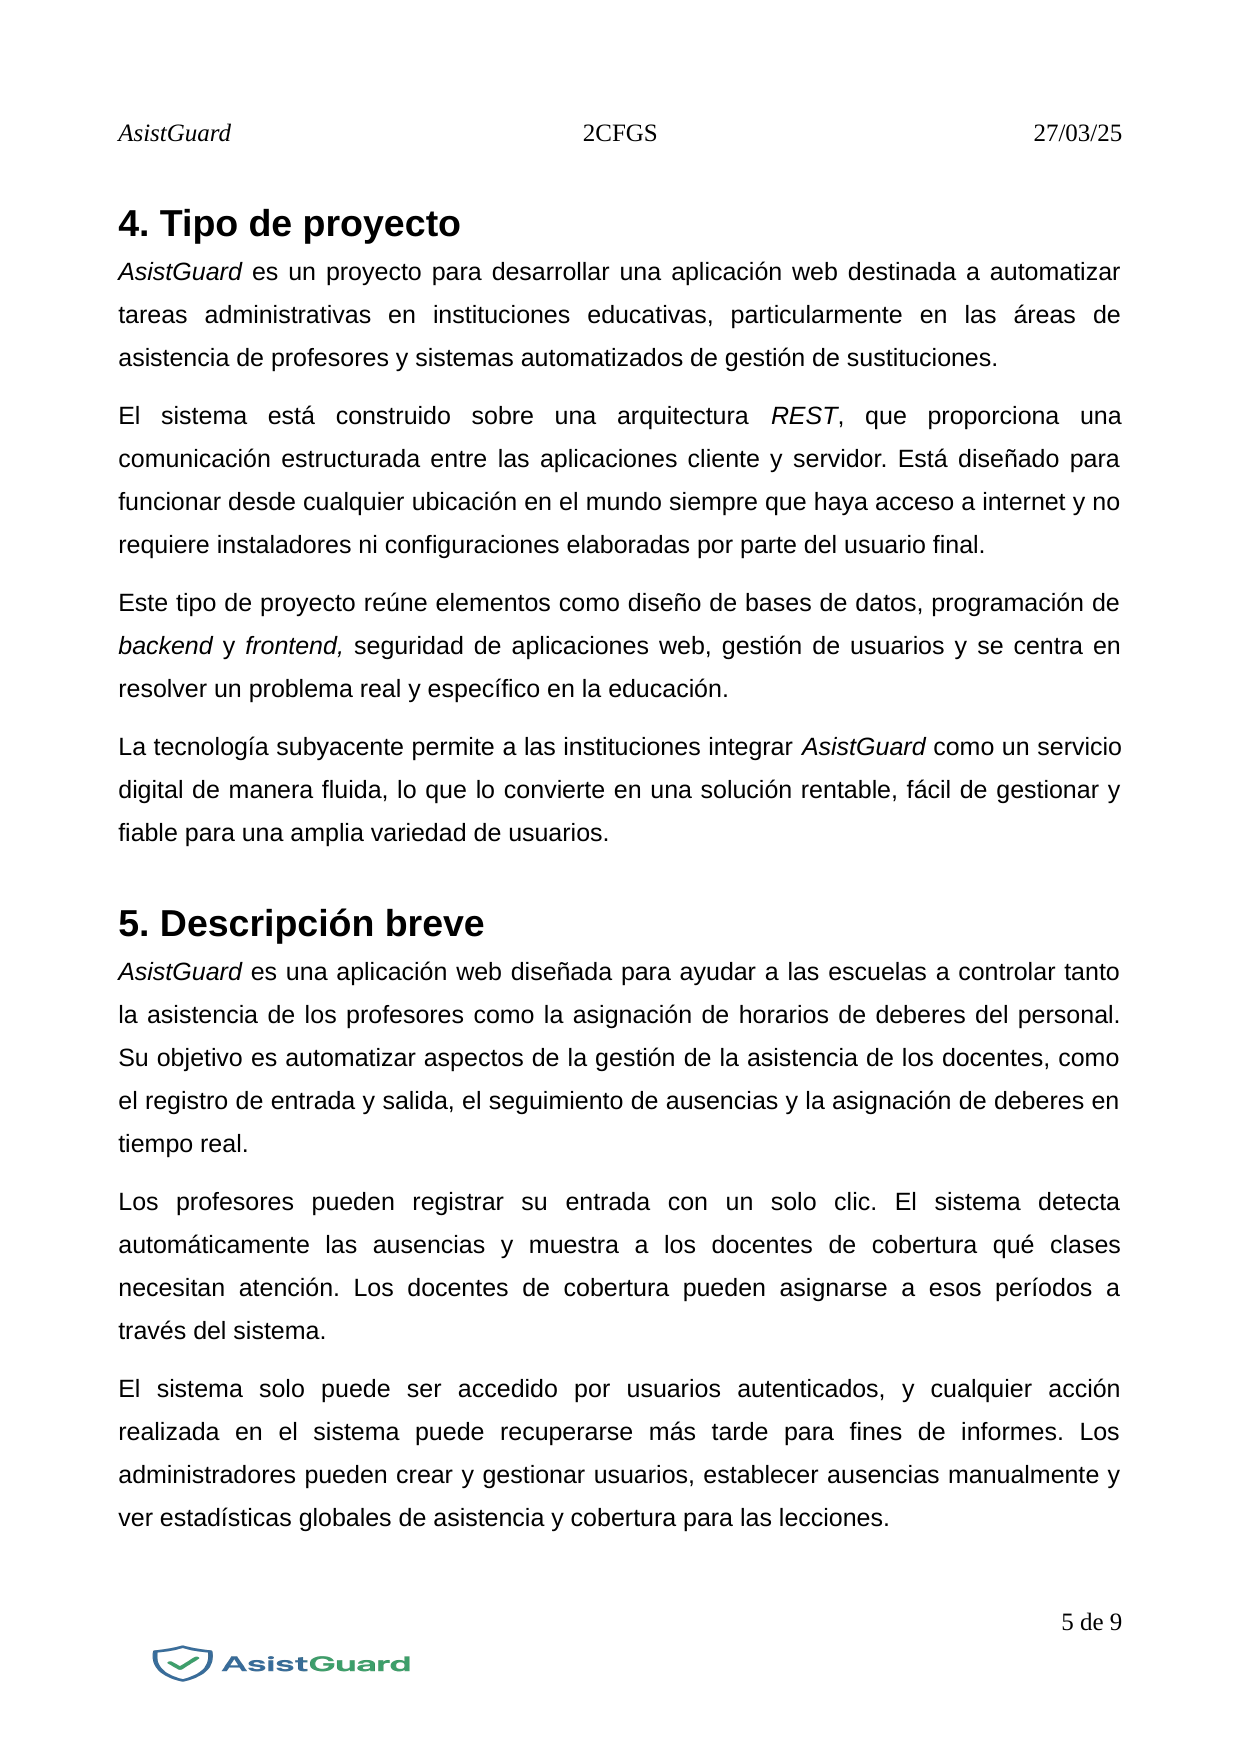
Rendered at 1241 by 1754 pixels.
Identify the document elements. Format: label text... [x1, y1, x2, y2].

picture [118, 1578, 443, 1754]
text AsistGuard es una aplicación web diseñada para ayudar a las escuelas a controlar tanto la asistencia de los profesores como la asignación de horarios de deberes del personal. Su objetivo es automatizar aspectos de la gestión de la asistencia de los docentes, como el registro de entrada y salida, el seguimiento de ausencias y la asignación de deberes en tiempo real. [118, 957, 1122, 1158]
text AsistGuard es un proyecto para desarrollar una aplicación web destinada a automatizar tareas administrativas en instituciones educativas, particularmente en las áreas de asistencia de profesores y sistemas automatizados de gestión de sustituciones. [118, 257, 1122, 372]
text La tecnología subyacente permite a las instituciones integrar AsistGuard como un servicio digital de manera fluida, lo que lo convierte en una solución rentable, fácil de gestionar y fiable para una amplia variedad de usuarios. [118, 732, 1122, 847]
subtitle 5. Descripción breve [118, 901, 1122, 944]
text El sistema está construido sobre una arquitectura REST, que proporciona una comunicación estructurada entre las aplicaciones cliente y servidor. Está diseñado para funcionar desde cualquier ubicación en el mundo siempre que haya acceso a internet y no requiere instaladores ni configuraciones elaboradas por parte del usuario final. [118, 401, 1122, 559]
text Los profesores pueden registrar su entrada con un solo clic. El sistema detecta automáticamente las ausencias y muestra a los docentes de cobertura qué clases necesitan atención. Los docentes de cobertura pueden asignarse a esos períodos a través del sistema. [118, 1187, 1122, 1345]
text Este tipo de proyecto reúne elementos como diseño de bases de datos, programación de backend y frontend, seguridad de aplicaciones web, gestión de usuarios y se centra en resolver un problema real y específico en la educación. [118, 588, 1122, 703]
subtitle 4. Tipo de proyecto [118, 201, 1122, 244]
text El sistema solo puede ser accedido por usuarios autenticados, y cualquier acción realizada en el sistema puede recuperarse más tarde para fines de informes. Los administradores pueden crear y gestionar usuarios, establecer ausencias manualmente y ver estadísticas globales de asistencia y cobertura para las lecciones. [118, 1374, 1122, 1532]
